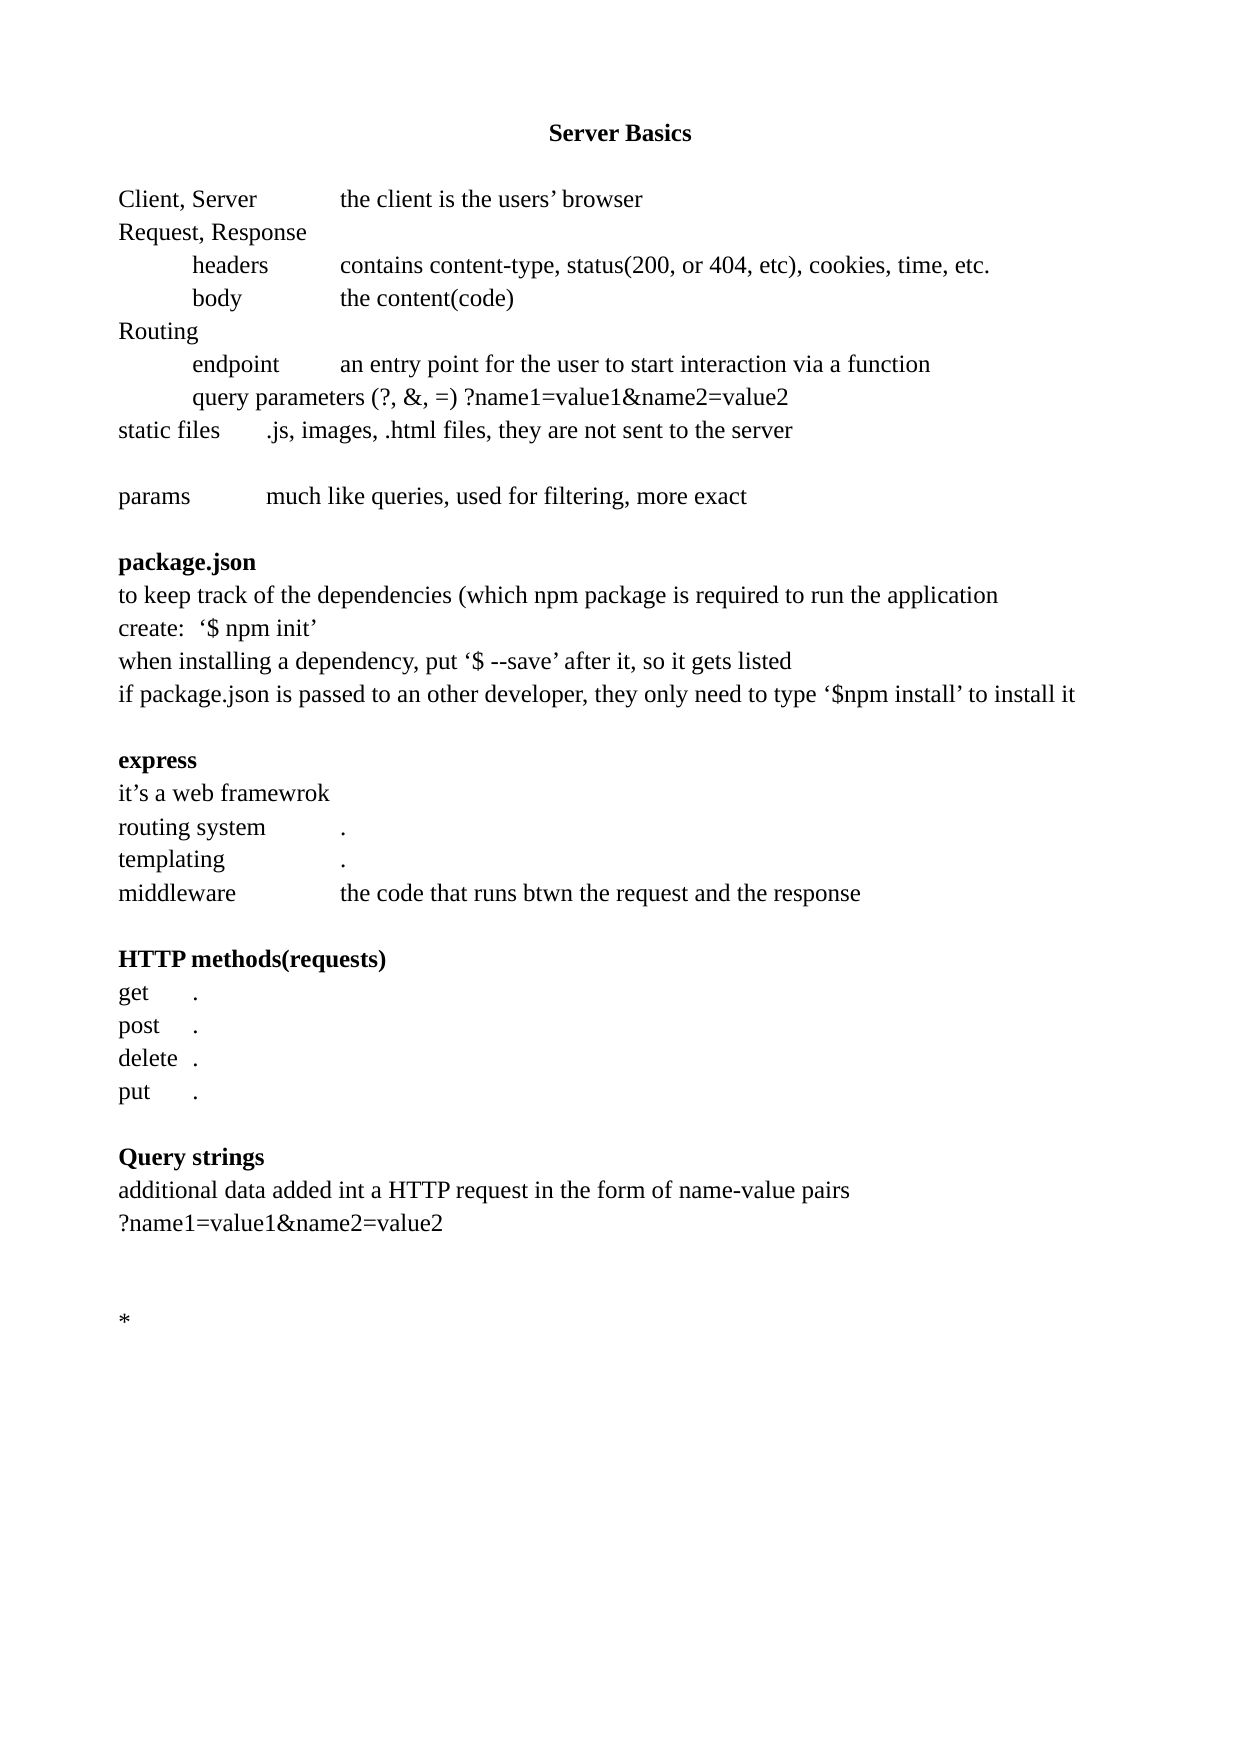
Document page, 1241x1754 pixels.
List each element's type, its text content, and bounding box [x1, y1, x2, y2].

text * [118, 1307, 1122, 1336]
text delete . [118, 1043, 1122, 1071]
text params much like queries, used for filtering, more exact [118, 481, 1122, 510]
text endpoint an entry point for the user to start interaction via a function [118, 349, 1122, 378]
text templating . [118, 844, 1122, 873]
text HTTP methods(requests) [118, 944, 1122, 972]
text Server Basics [118, 118, 1122, 147]
text additional data added int a HTTP request in the form of name-value pairs [118, 1175, 1122, 1203]
text headers contains content-type, status(200, or 404, etc), cookies, time, etc. [118, 250, 1122, 279]
text Client, Server the client is the users’ browser [118, 184, 1122, 213]
text query parameters (?, &, =) ?name1=value1&name2=value2 [118, 382, 1122, 411]
text static files .js, images, .html files, they are not sent to the server [118, 415, 1122, 444]
text to keep track of the dependencies (which npm package is required to run the application [118, 580, 1122, 609]
text when installing a dependency, put ‘$ --save’ after it, so it gets listed [118, 646, 1122, 675]
text middleware the code that runs btwn the request and the response [118, 878, 1122, 906]
text Query strings [118, 1142, 1122, 1171]
text create: ‘$ npm init’ [118, 613, 1122, 642]
text post . [118, 1010, 1122, 1038]
text routing system . [118, 812, 1122, 840]
text body the content(code) [118, 283, 1122, 312]
text ?name1=value1&name2=value2 [118, 1208, 1122, 1237]
text if package.json is passed to an other developer, they only need to type ‘$npm install’ to install it [118, 679, 1122, 708]
text express [118, 746, 1122, 774]
text get . [118, 977, 1122, 1005]
text package.json [118, 547, 1122, 576]
text Routing [118, 316, 1122, 345]
text Request, Response [118, 217, 1122, 246]
text it’s a web framewrok [118, 778, 1122, 807]
text put . [118, 1076, 1122, 1104]
